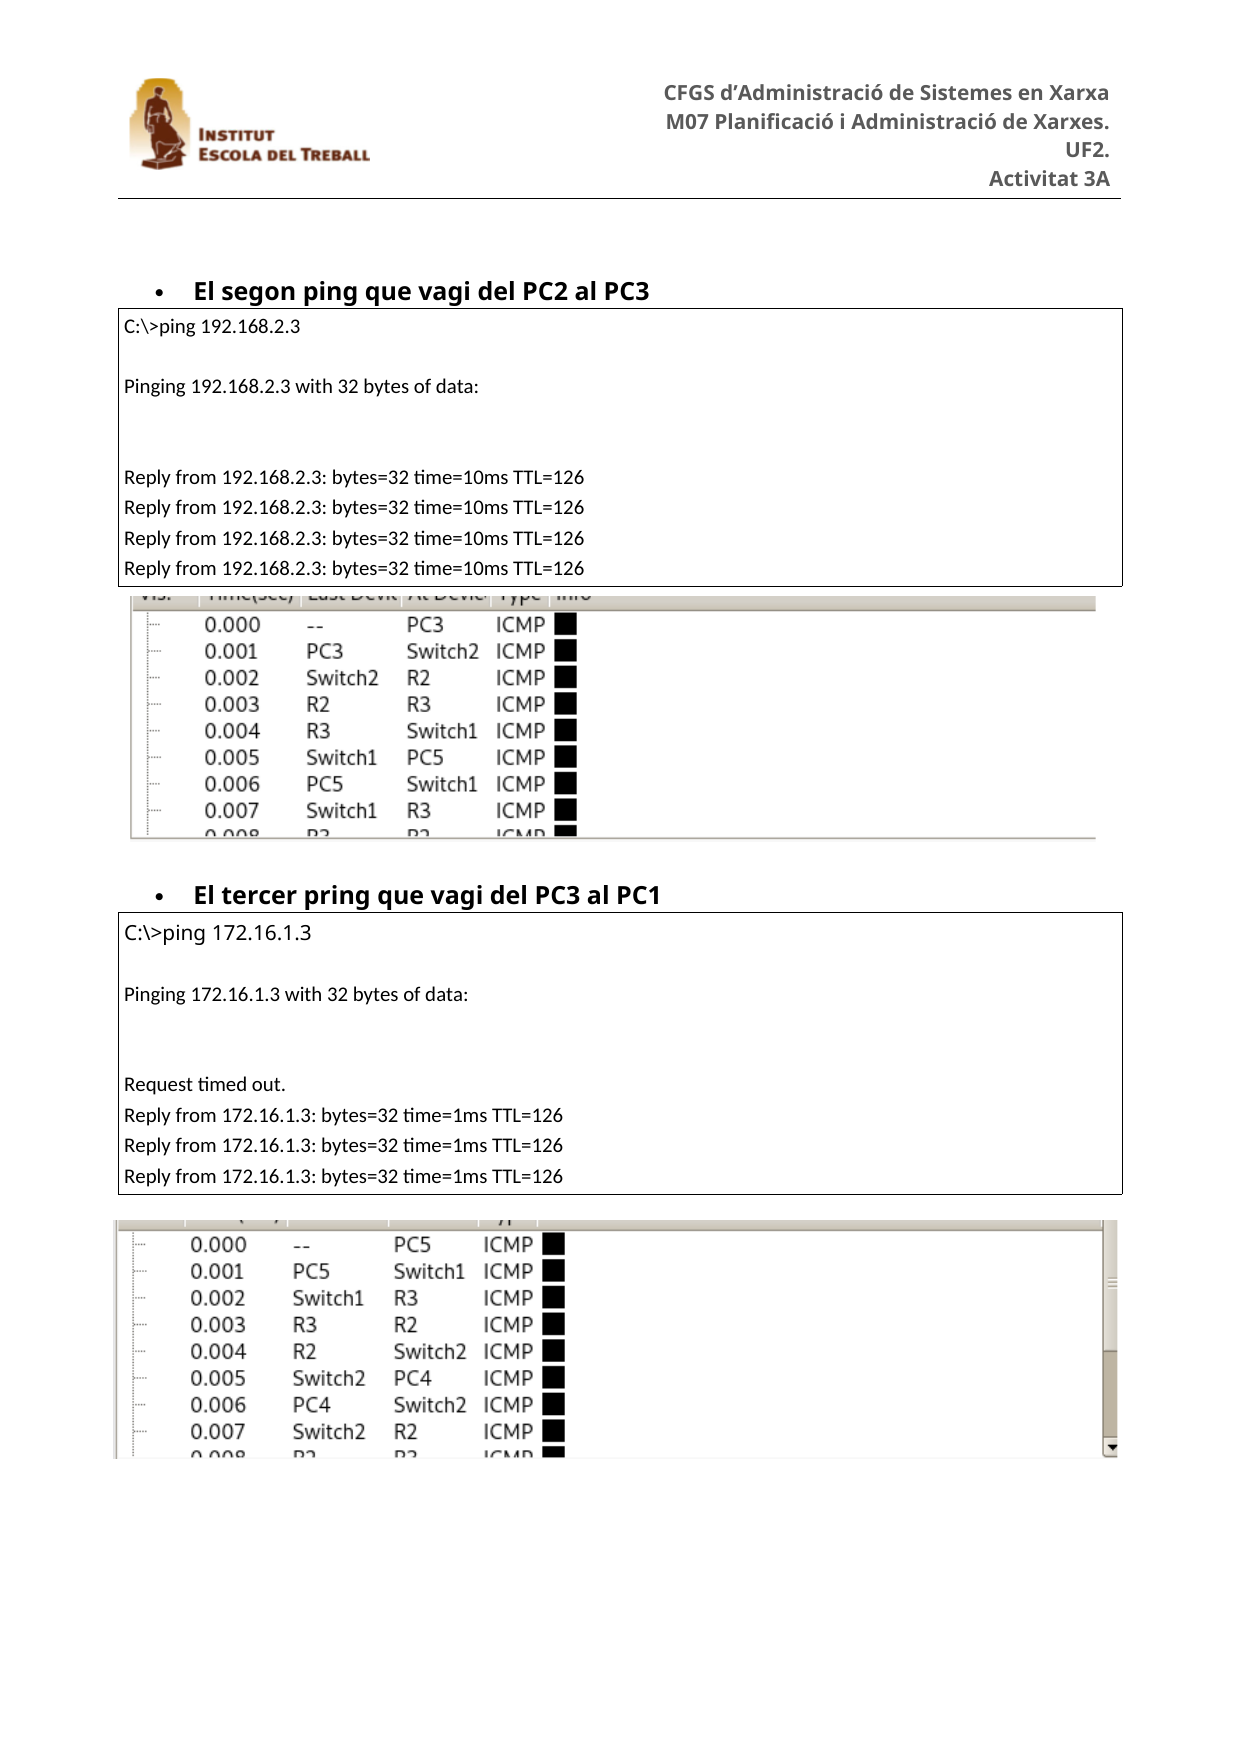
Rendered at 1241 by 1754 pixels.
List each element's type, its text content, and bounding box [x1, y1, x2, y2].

picture [113, 1220, 1118, 1459]
table_header C:\>ping 172.16.1.3 Pinging 172.16.1.3 with 32 bytes of data: Request timed out. Reply from 172.16.1.3: bytes=32 time=1ms TTL=126 Reply from 172.16.1.3: bytes=32 time=1ms TTL=126 Reply from 172.16.1.3: bytes=32 time=1ms TTL=126 [119, 913, 1122, 1194]
list El tercer pring que vagi del PC3 al PC1 [156, 878, 1122, 912]
list El segon ping que vagi del PC2 al PC3 [156, 274, 1122, 308]
table_header C:\>ping 192.168.2.3 Pinging 192.168.2.3 with 32 bytes of data: Reply from 192.168.2.3: bytes=32 time=10ms TTL=126 Reply from 192.168.2.3: bytes=32 time=10ms TTL=126 Reply from 192.168.2.3: bytes=32 time=10ms TTL=126 Reply from 192.168.2.3: bytes=32 time=10ms TTL=126 [119, 309, 1122, 586]
picture [129, 78, 370, 170]
picture [129, 596, 1096, 842]
